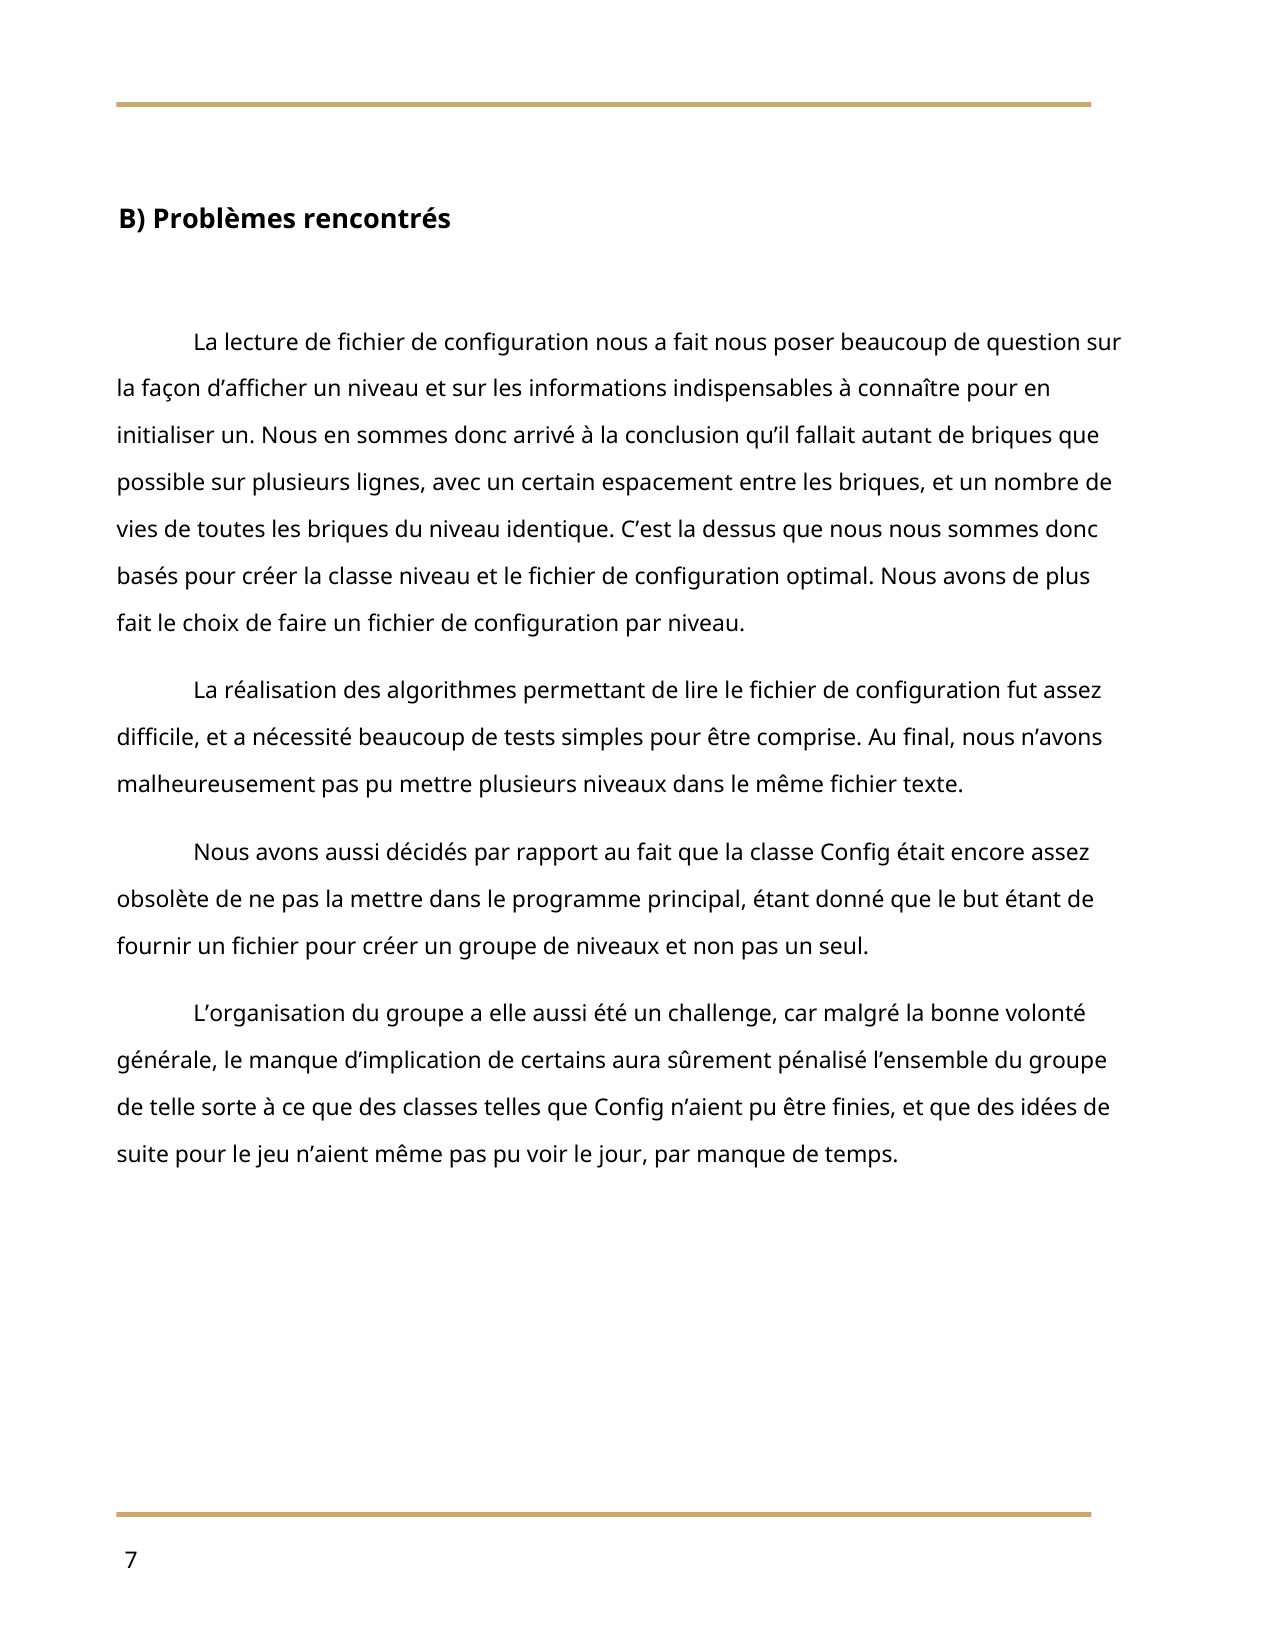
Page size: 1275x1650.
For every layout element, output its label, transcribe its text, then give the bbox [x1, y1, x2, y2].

text Nous avons aussi décidés par rapport au fait que la classe Config était encore assez obsolète de ne pas la mettre dans le programme principal, étant donné que le but étant de fournir un fichier pour créer un groupe de niveaux et non pas un seul. [116, 836, 1125, 961]
text La lecture de fichier de configuration nous a fait nous poser beaucoup de question sur la façon d’afficher un niveau et sur les informations indispensables à connaître pour en initialiser un. Nous en sommes donc arrivé à la conclusion qu’il fallait autant de briques que possible sur plusieurs lignes, avec un certain espacement entre les briques, et un nombre de vies de toutes les briques du niveau identique. C’est la dessus que nous nous sommes donc basés pour créer la classe niveau et le fichier de configuration optimal. Nous avons de plus fait le choix de faire un fichier de configuration par niveau. [116, 325, 1125, 638]
picture [116, 102, 1092, 107]
subtitle B) Problèmes rencontrés [118, 200, 1125, 237]
text La réalisation des algorithmes permettant de lire le fichier de configuration fut assez difficile, et a nécessité beaucoup de tests simples pour être comprise. Au final, nous n’avons malheureusement pas pu mettre plusieurs niveaux dans le même fichier texte. [116, 674, 1125, 799]
picture [116, 1512, 1092, 1517]
text L’organisation du groupe a elle aussi été un challenge, car malgré la bonne volonté générale, le manque d’implication de certains aura sûrement pénalisé l’ensemble du groupe de telle sorte à ce que des classes telles que Config n’aient pu être finies, et que des idées de suite pour le jeu n’aient même pas pu voir le jour, par manque de temps. [116, 997, 1125, 1169]
